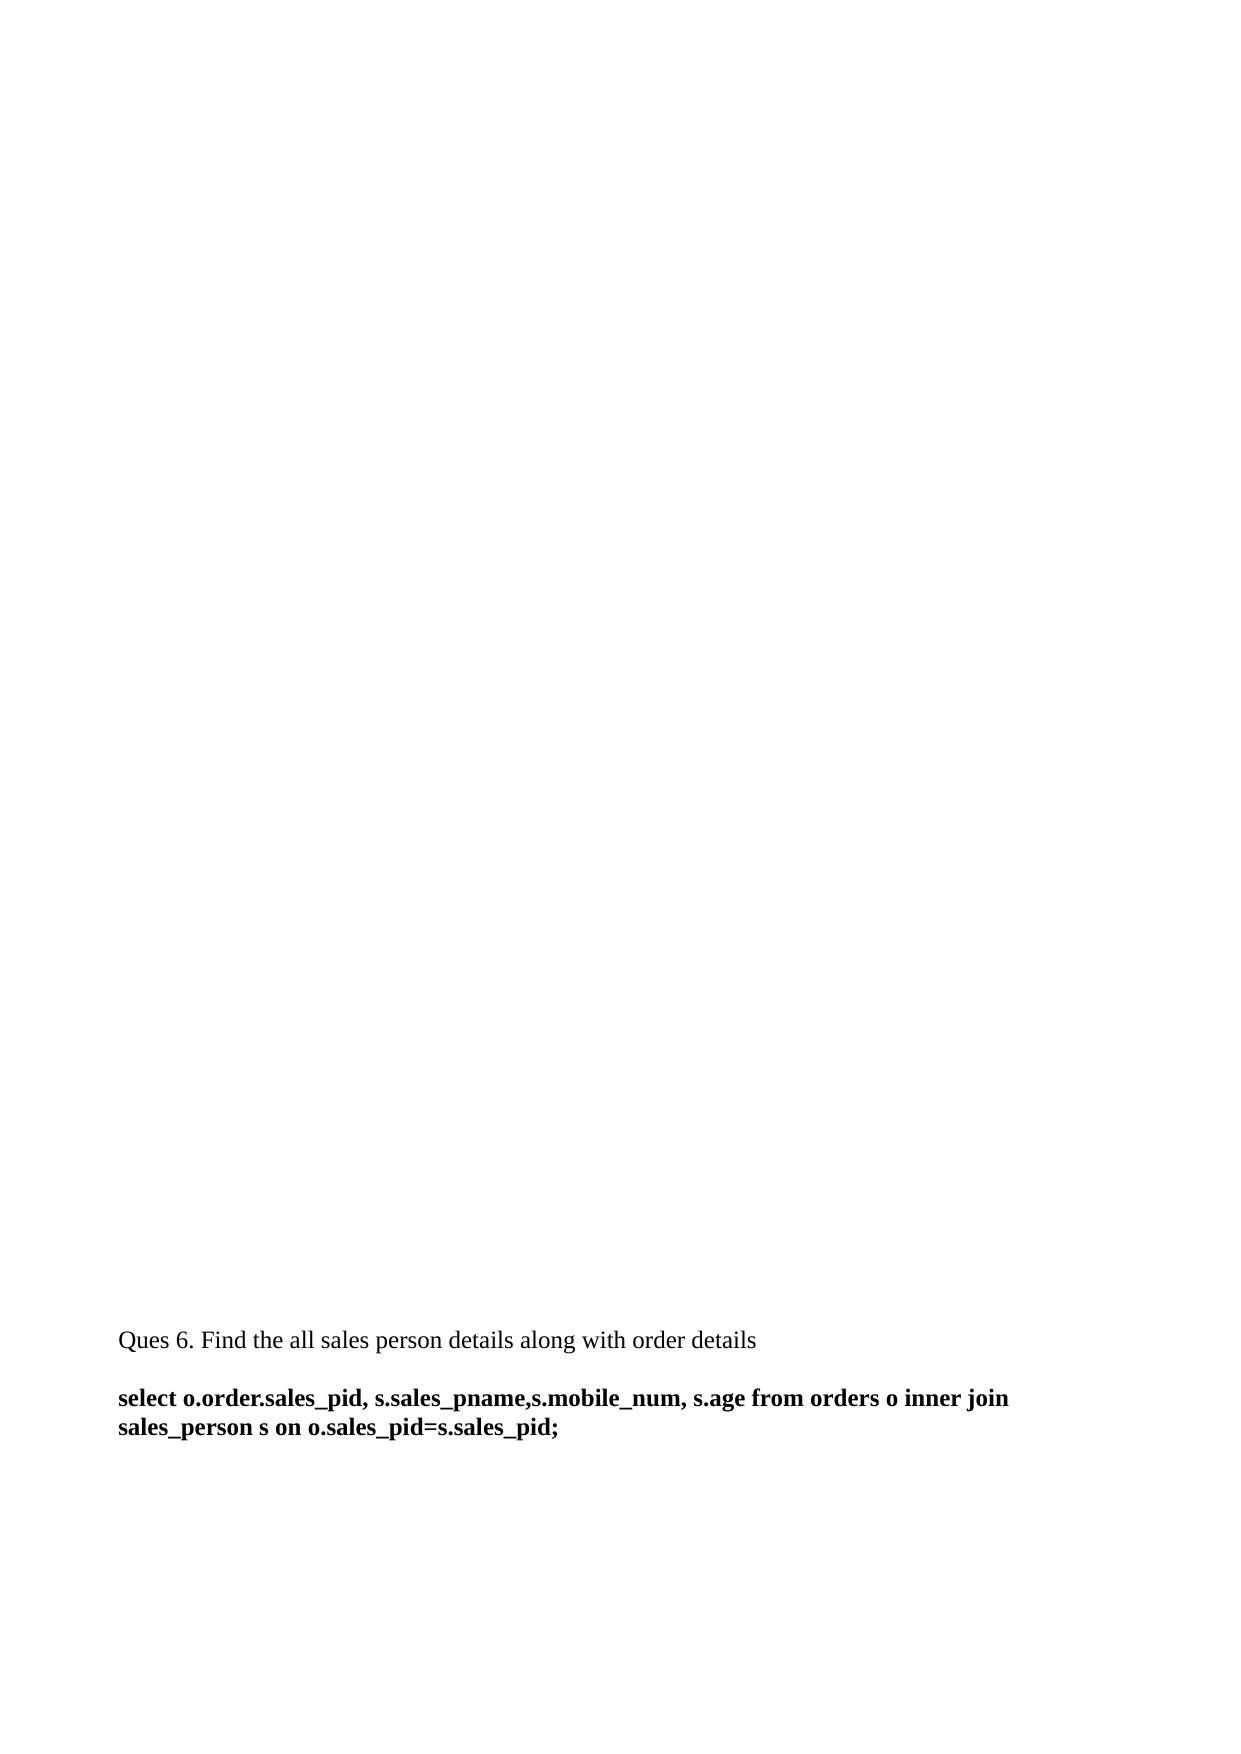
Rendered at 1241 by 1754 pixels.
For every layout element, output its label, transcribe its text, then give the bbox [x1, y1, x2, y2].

text select o.order.sales_pid, s.sales_pname,s.mobile_num, s.age from orders o inner join sales_person s on o.sales_pid=s.sales_pid; [118, 1383, 1122, 1441]
text Ques 6. Find the all sales person details along with order details [118, 1326, 1122, 1354]
